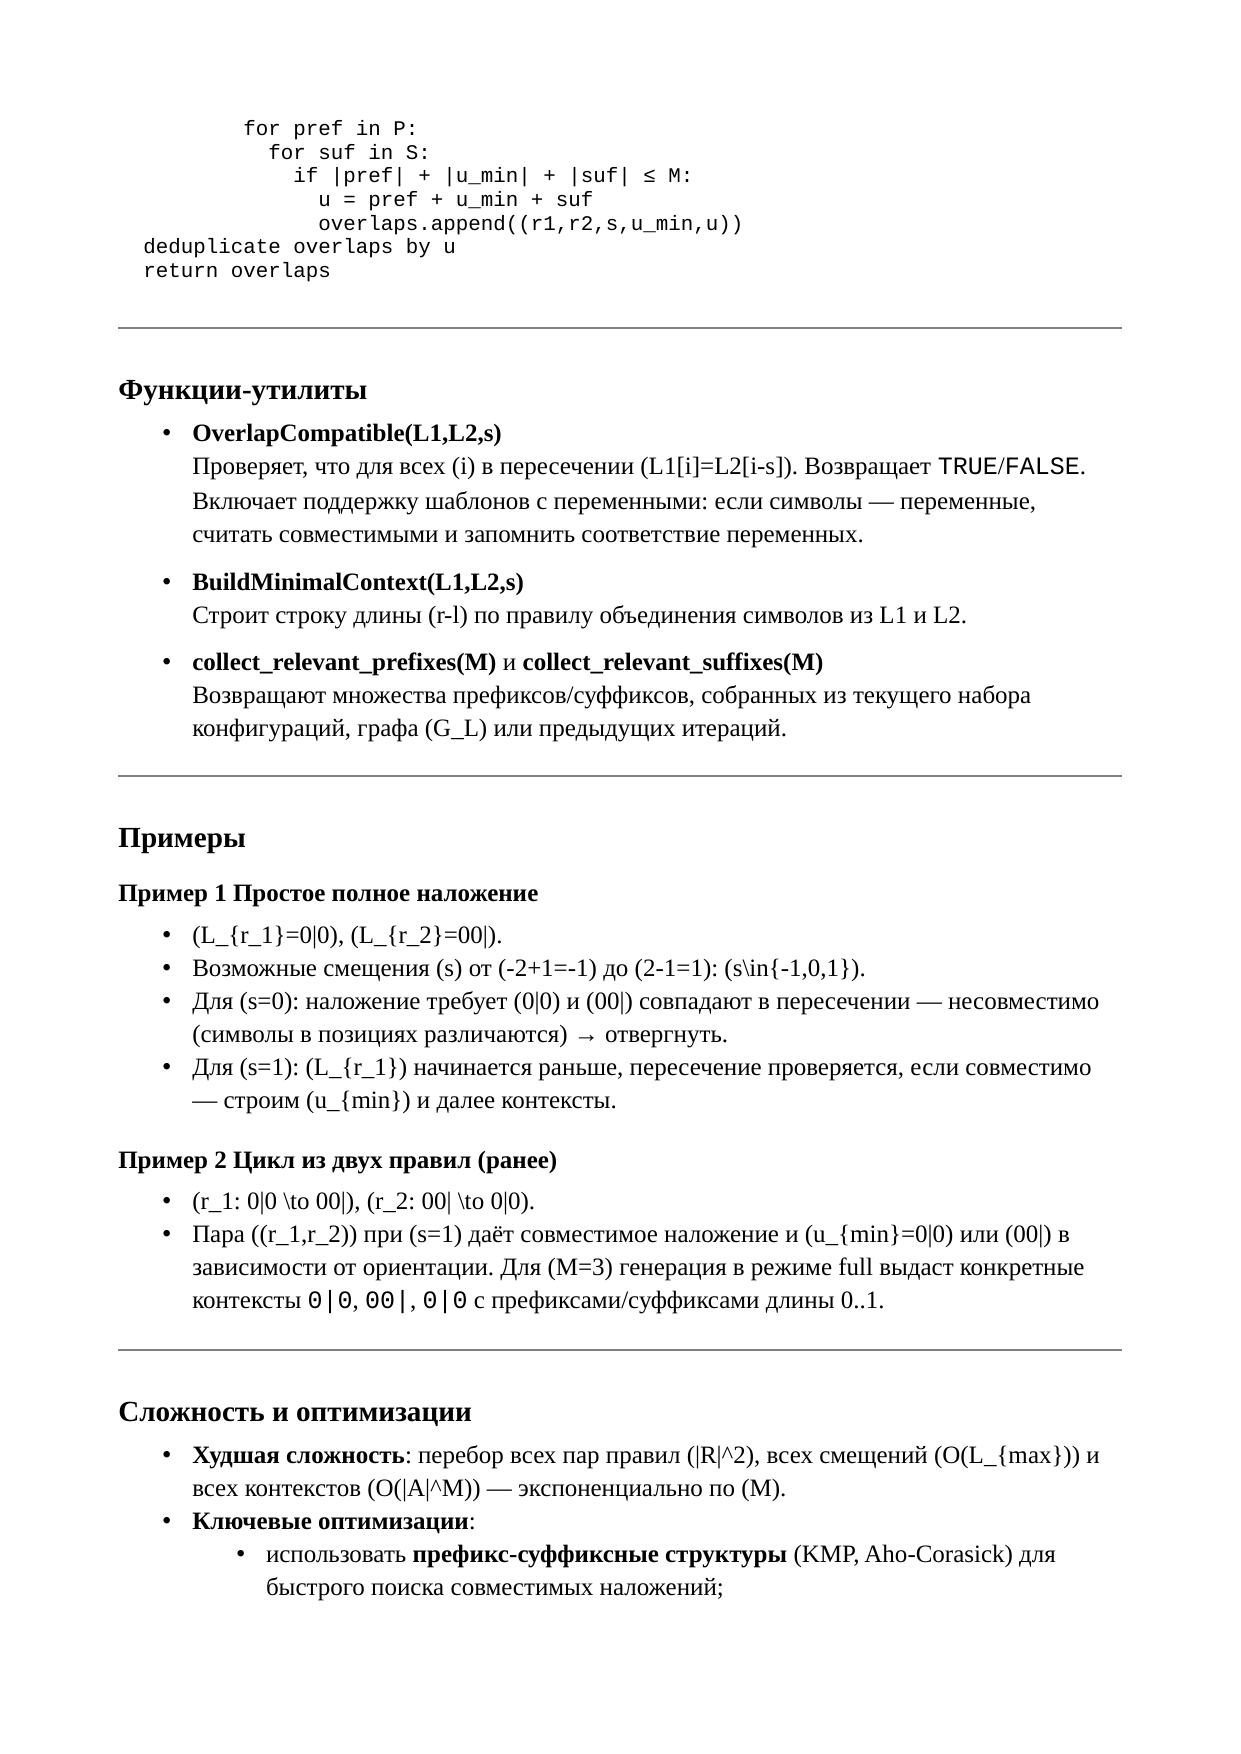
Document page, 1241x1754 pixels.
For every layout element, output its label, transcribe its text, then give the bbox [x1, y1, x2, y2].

text if |pref| + |u_min| + |suf| ≤ M: [118, 165, 1122, 189]
text for pref in P: [118, 118, 1122, 142]
list Для (s=0): наложение требует (0|0) и (00|) совпадают в пересечении — несовместимо (символы в позициях различаются) → отвергнуть. [162, 986, 1122, 1047]
subtitle Функции‑утилиты [118, 372, 1122, 406]
list collect_relevant_prefixes(M) и collect_relevant_suffixes(M) Возвращают множества префиксов/суффиксов, собранных из текущего набора конфигураций, графа (G_L) или предыдущих итераций. [162, 647, 1122, 742]
subtitle Примеры [118, 820, 1122, 853]
list (r_1: 0|0 \to 00|), (r_2: 00| \to 0|0). [162, 1186, 1122, 1215]
text u = pref + u_min + suf [118, 189, 1122, 213]
text deduplicate overlaps by u [118, 236, 1122, 260]
list Худшая сложность: перебор всех пар правил (|R|^2), всех смещений (O(L_{max})) и всех контекстов (O(|A|^M)) — экспоненциально по (M). [162, 1440, 1122, 1502]
list BuildMinimalContext(L1,L2,s) Строит строку длины (r-l) по правилу объединения символов из L1 и L2. [162, 567, 1122, 628]
list OverlapCompatible(L1,L2,s) Проверяет, что для всех (i) в пересечении (L1[i]=L2[i-s]). Возвращает TRUE/FALSE. Включает поддержку шаблонов с переменными: если символы — переменные, считать совместимыми и запомнить соответствие переменных. [162, 418, 1122, 548]
text overlaps.append((r1,r2,s,u_min,u)) [118, 213, 1122, 236]
list Возможные смещения (s) от (-2+1=-1) до (2-1=1): (s\in{-1,0,1}). [162, 953, 1122, 981]
list использовать префикс‑суффиксные структуры (KMP, Aho‑Corasick) для быстрого поиска совместимых наложений; [236, 1539, 1122, 1601]
subtitle Пример 2 Цикл из двух правил (ранее) [118, 1145, 1122, 1174]
text for suf in S: [118, 142, 1122, 165]
list Пара ((r_1,r_2)) при (s=1) даёт совместимое наложение и (u_{min}=0|0) или (00|) в зависимости от ориентации. Для (M=3) генерация в режиме full выдаст конкретные контексты 0|0, 00|, 0|0 с префиксами/суффиксами длины 0..1. [162, 1219, 1122, 1316]
subtitle Пример 1 Простое полное наложение [118, 878, 1122, 907]
list Ключевые оптимизации: [162, 1506, 1122, 1535]
subtitle Сложность и оптимизации [118, 1394, 1122, 1428]
list (L_{r_1}=0|0), (L_{r_2}=00|). [162, 920, 1122, 948]
text return overlaps [118, 260, 1122, 284]
list Для (s=1): (L_{r_1}) начинается раньше, пересечение проверяется, если совместимо — строим (u_{min}) и далее контексты. [162, 1052, 1122, 1113]
